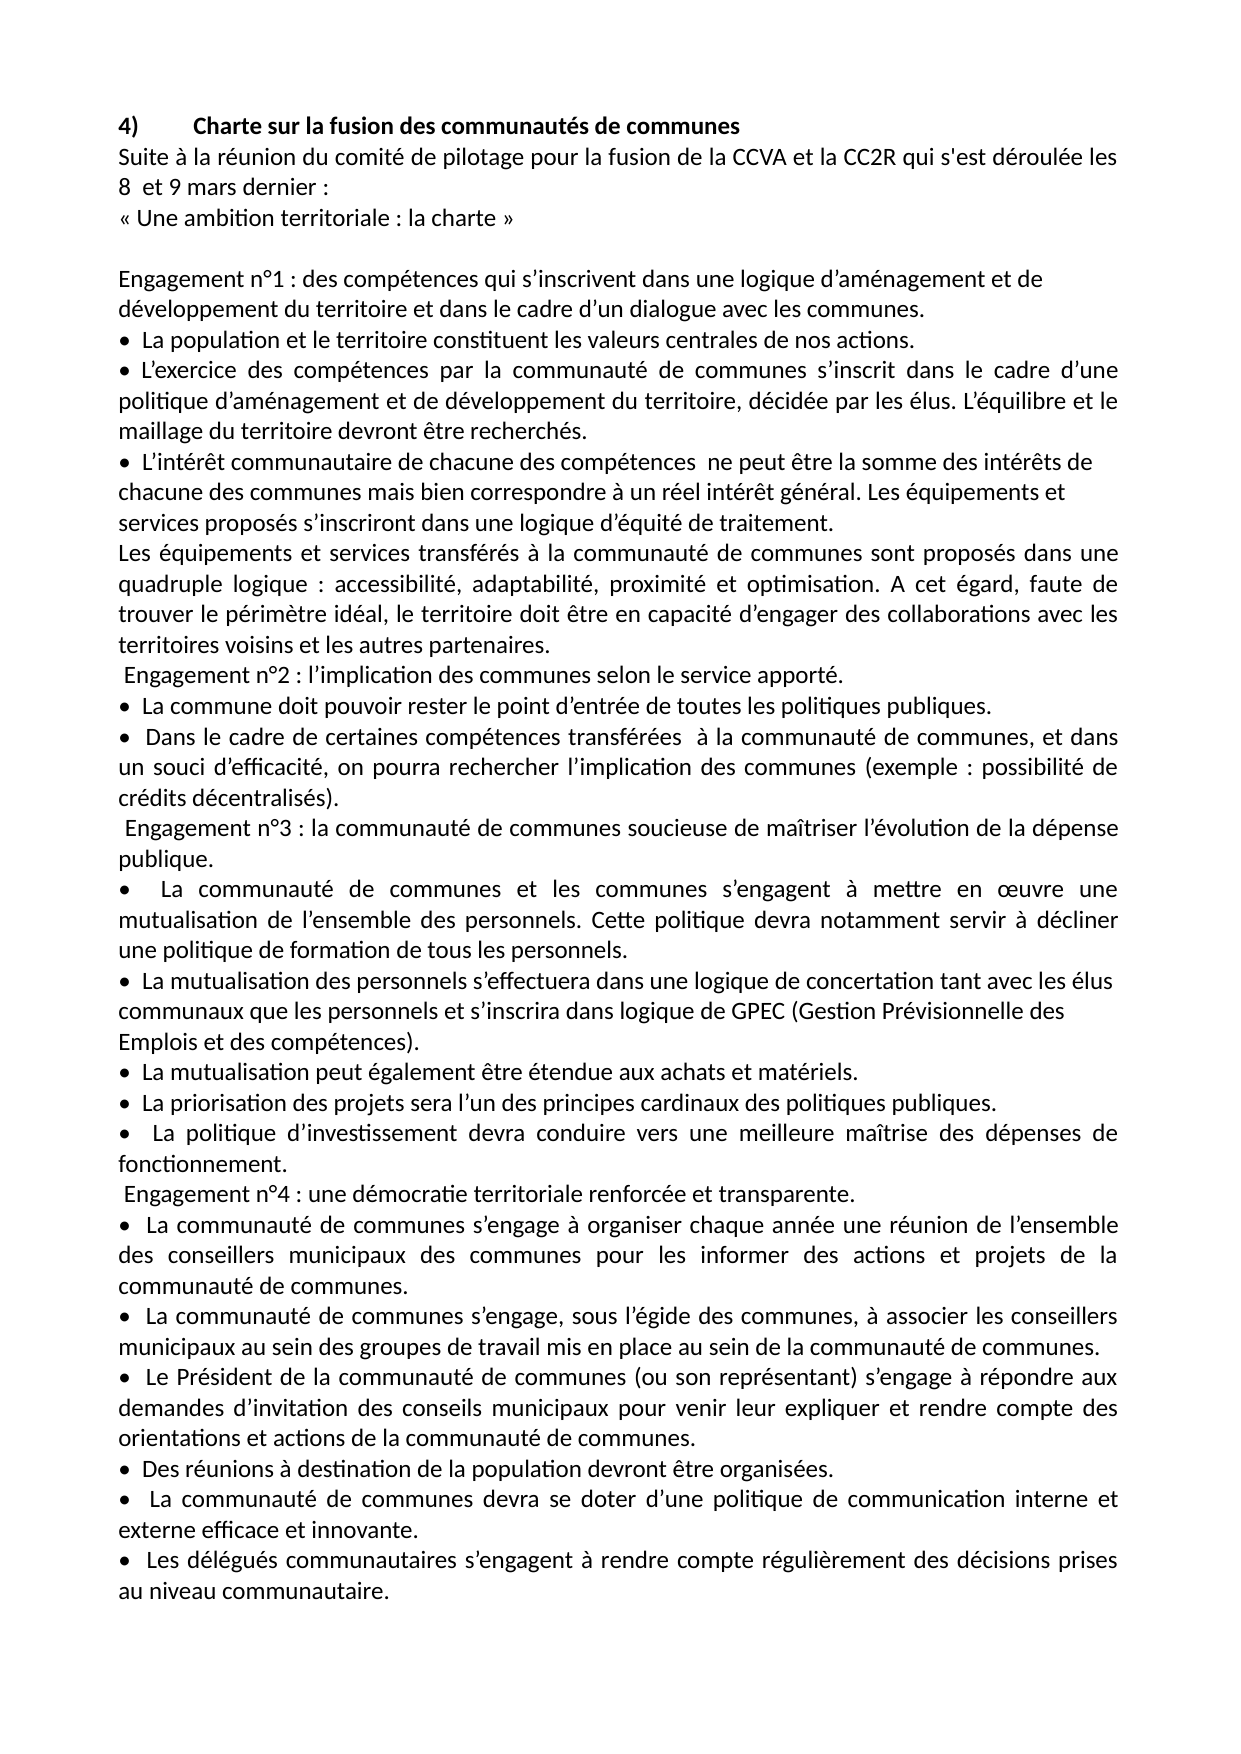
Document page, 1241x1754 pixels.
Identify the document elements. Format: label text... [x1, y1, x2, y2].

text • La commune doit pouvoir rester le point d’entrée de toutes les politiques publiques. [118, 690, 1120, 721]
text « Une ambition territoriale : la charte » [118, 202, 1120, 232]
text • La mutualisation peut également être étendue aux achats et matériels. [118, 1056, 1120, 1087]
text Engagement n°2 : l’implication des communes selon le service apporté. [118, 659, 1120, 690]
text Engagement n°3 : la communauté de communes soucieuse de maîtriser l’évolution de la dépense publique. [118, 812, 1120, 873]
text communaux que les personnels et s’inscrira dans logique de GPEC (Gestion Prévisionnelle des [118, 995, 1120, 1026]
text • La communauté de communes s’engage à organiser chaque année une réunion de l’ensemble des conseillers municipaux des communes pour les informer des actions et projets de la communauté de communes. [118, 1209, 1120, 1301]
text Engagement n°4 : une démocratie territoriale renforcée et transparente. [118, 1178, 1120, 1209]
text • Des réunions à destination de la population devront être organisées. [118, 1453, 1120, 1484]
text services proposés s’inscriront dans une logique d’équité de traitement. [118, 507, 1120, 537]
text Engagement n°1 : des compétences qui s’inscrivent dans une logique d’aménagement et de [118, 263, 1120, 293]
text • La communauté de communes s’engage, sous l’égide des communes, à associer les conseillers municipaux au sein des groupes de travail mis en place au sein de la communauté de communes. [118, 1301, 1120, 1362]
text • Dans le cadre de certaines compétences transférées à la communauté de communes, et dans un souci d’efficacité, on pourra rechercher l’implication des communes (exemple : possibilité de crédits décentralisés). [118, 721, 1120, 812]
text • La communauté de communes devra se doter d’une politique de communication interne et externe efficace et innovante. [118, 1484, 1120, 1545]
text • La mutualisation des personnels s’effectuera dans une logique de concertation tant avec les élus [118, 965, 1120, 995]
text Suite à la réunion du comité de pilotage pour la fusion de la CCVA et la CC2R qui s'est déroulée les 8 et 9 mars dernier : [118, 141, 1120, 202]
text • Les délégués communautaires s’engagent à rendre compte régulièrement des décisions prises au niveau communautaire. [118, 1545, 1120, 1606]
text • La communauté de communes et les communes s’engagent à mettre en œuvre une mutualisation de l’ensemble des personnels. Cette politique devra notamment servir à décliner une politique de formation de tous les personnels. [118, 873, 1120, 965]
text Emplois et des compétences). [118, 1026, 1120, 1056]
text • La priorisation des projets sera l’un des principes cardinaux des politiques publiques. [118, 1087, 1120, 1117]
text • L’exercice des compétences par la communauté de communes s’inscrit dans le cadre d’une politique d’aménagement et de développement du territoire, décidée par les élus. L’équilibre et le maillage du territoire devront être recherchés. [118, 354, 1120, 446]
text • Le Président de la communauté de communes (ou son représentant) s’engage à répondre aux demandes d’invitation des conseils municipaux pour venir leur expliquer et rendre compte des orientations et actions de la communauté de communes. [118, 1362, 1120, 1453]
text • La population et le territoire constituent les valeurs centrales de nos actions. [118, 324, 1120, 354]
text • La politique d’investissement devra conduire vers une meilleure maîtrise des dépenses de fonctionnement. [118, 1117, 1120, 1178]
text développement du territoire et dans le cadre d’un dialogue avec les communes. [118, 293, 1120, 324]
text Les équipements et services transférés à la communauté de communes sont proposés dans une quadruple logique : accessibilité, adaptabilité, proximité et optimisation. A cet égard, faute de trouver le périmètre idéal, le territoire doit être en capacité d’engager des collaborations avec les territoires voisins et les autres partenaires. [118, 537, 1120, 659]
list Charte sur la fusion des communautés de communes [118, 110, 1120, 141]
text • L’intérêt communautaire de chacune des compétences ne peut être la somme des intérêts de [118, 446, 1120, 476]
text chacune des communes mais bien correspondre à un réel intérêt général. Les équipements et [118, 476, 1120, 507]
